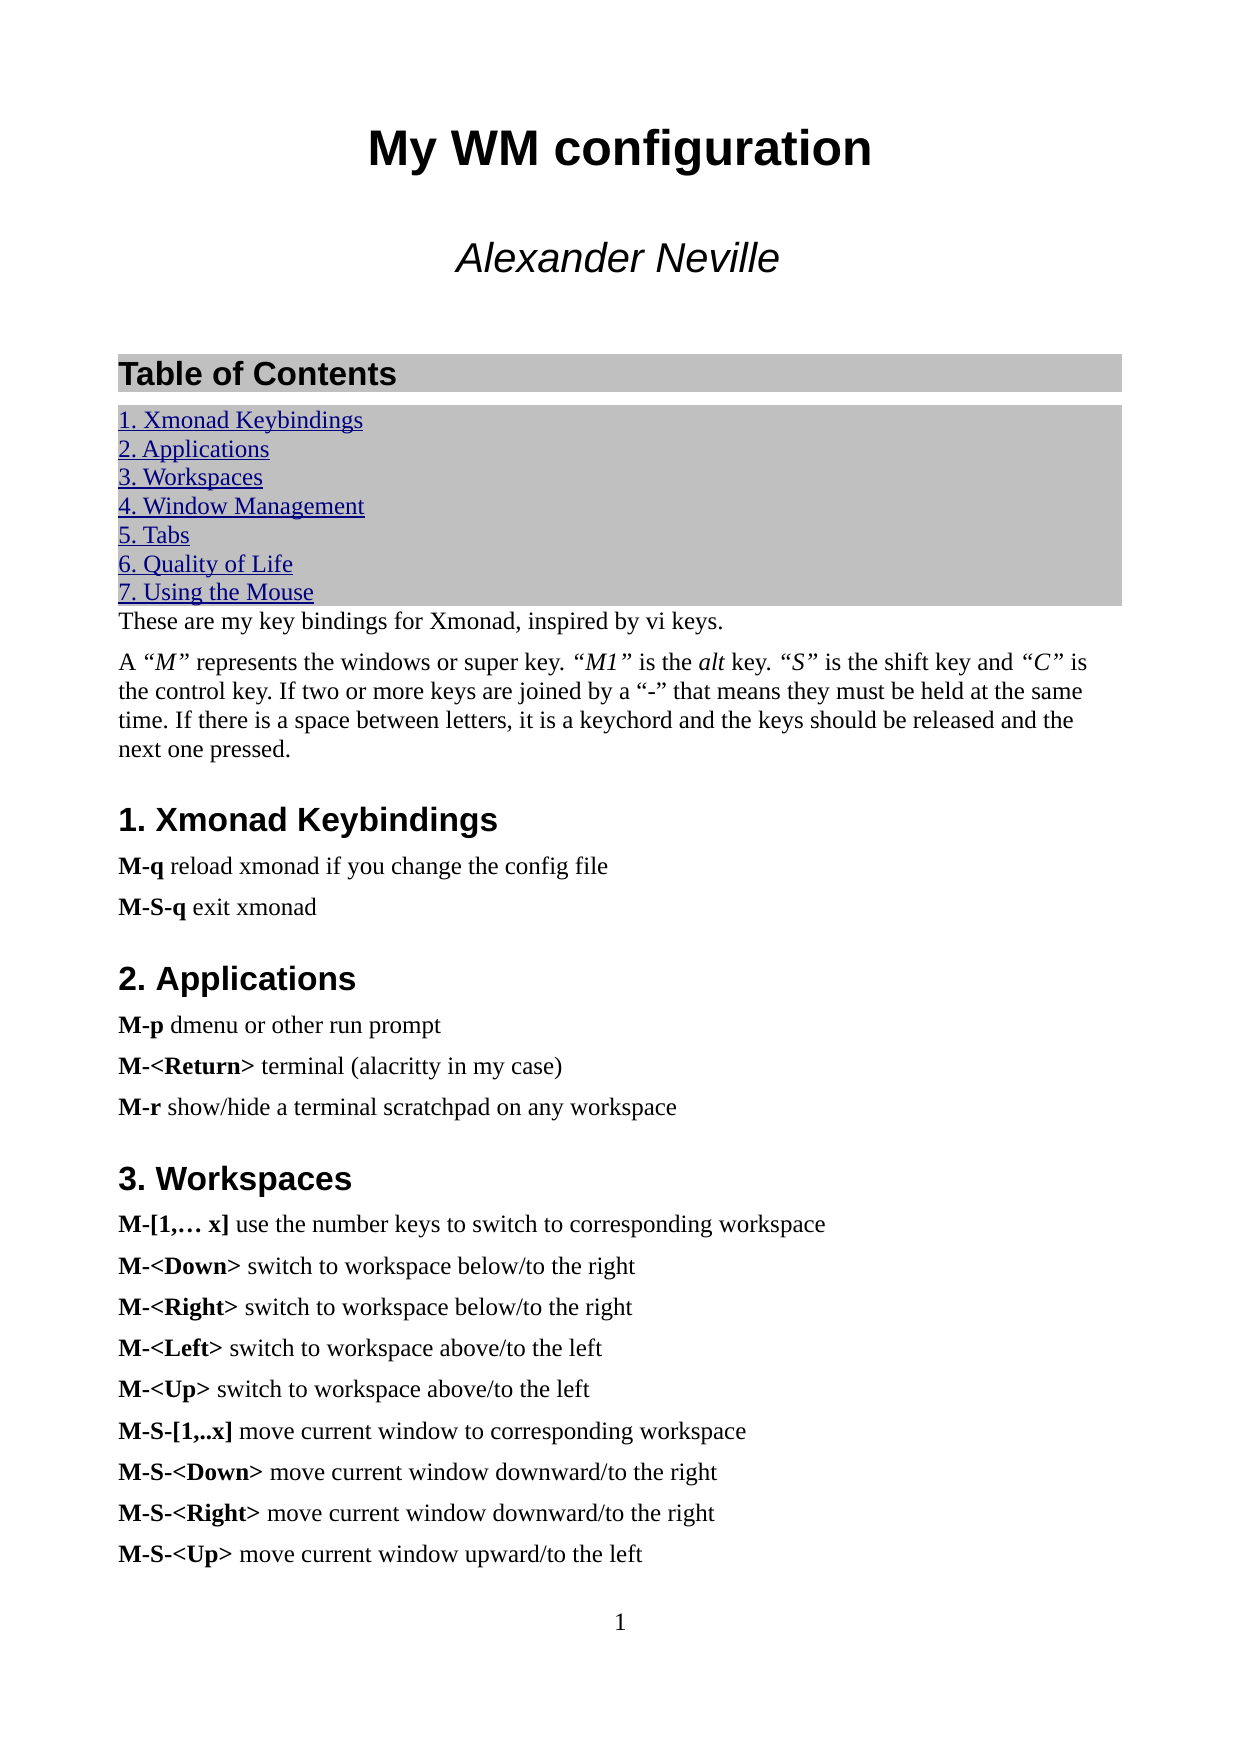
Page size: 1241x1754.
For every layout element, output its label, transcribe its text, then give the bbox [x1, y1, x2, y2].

text 1. Xmonad Keybindings [118, 405, 1122, 434]
text M-p dmenu or other run prompt [118, 1010, 1122, 1038]
text M-S-q exit xmonad [118, 892, 1122, 921]
text M-S-<Up> move current window upward/to the left [118, 1539, 1122, 1568]
text M-S-<Down> move current window downward/to the right [118, 1457, 1122, 1486]
text M-<Left> switch to workspace above/to the left [118, 1333, 1122, 1362]
text M-S-[1,..x] move current window to corresponding workspace [118, 1416, 1122, 1444]
text M-[1,… x] use the number keys to switch to corresponding workspace [118, 1209, 1122, 1238]
text 7. Using the Mouse [118, 577, 1122, 606]
title My WM configuration [118, 118, 1122, 176]
text These are my key bindings for Xmonad, inspired by vi keys. [118, 606, 1122, 635]
text 3. Workspaces [118, 462, 1122, 491]
text 5. Tabs [118, 520, 1122, 549]
text M-<Up> switch to workspace above/to the left [118, 1374, 1122, 1403]
text M-<Return> terminal (alacritty in my case) [118, 1051, 1122, 1080]
text 2. Applications [118, 434, 1122, 462]
text M-<Right> switch to workspace below/to the right [118, 1292, 1122, 1321]
text M-q reload xmonad if you change the config file [118, 851, 1122, 880]
subtitle Applications [118, 958, 1122, 997]
text 4. Window Management [118, 491, 1122, 520]
text M-S-<Right> move current window downward/to the right [118, 1498, 1122, 1527]
text 6. Quality of Life [118, 549, 1122, 577]
subtitle Alexander Neville [118, 233, 1122, 281]
text M-r show/hide a terminal scratchpad on any workspace [118, 1092, 1122, 1121]
subtitle Workspaces [118, 1158, 1122, 1197]
text M-<Down> switch to workspace below/to the right [118, 1251, 1122, 1279]
subtitle Xmonad Keybindings [118, 800, 1122, 838]
text A “M” represents the windows or super key. “M1” is the alt key. “S” is the shift key and “C” is the control key. If two or more keys are joined by a “-” that means they must be held at the same time. If there is a space between letters, it is a keychord and the keys should be released and the next one pressed. [118, 647, 1122, 762]
subtitle Table of Contents [118, 354, 1122, 392]
